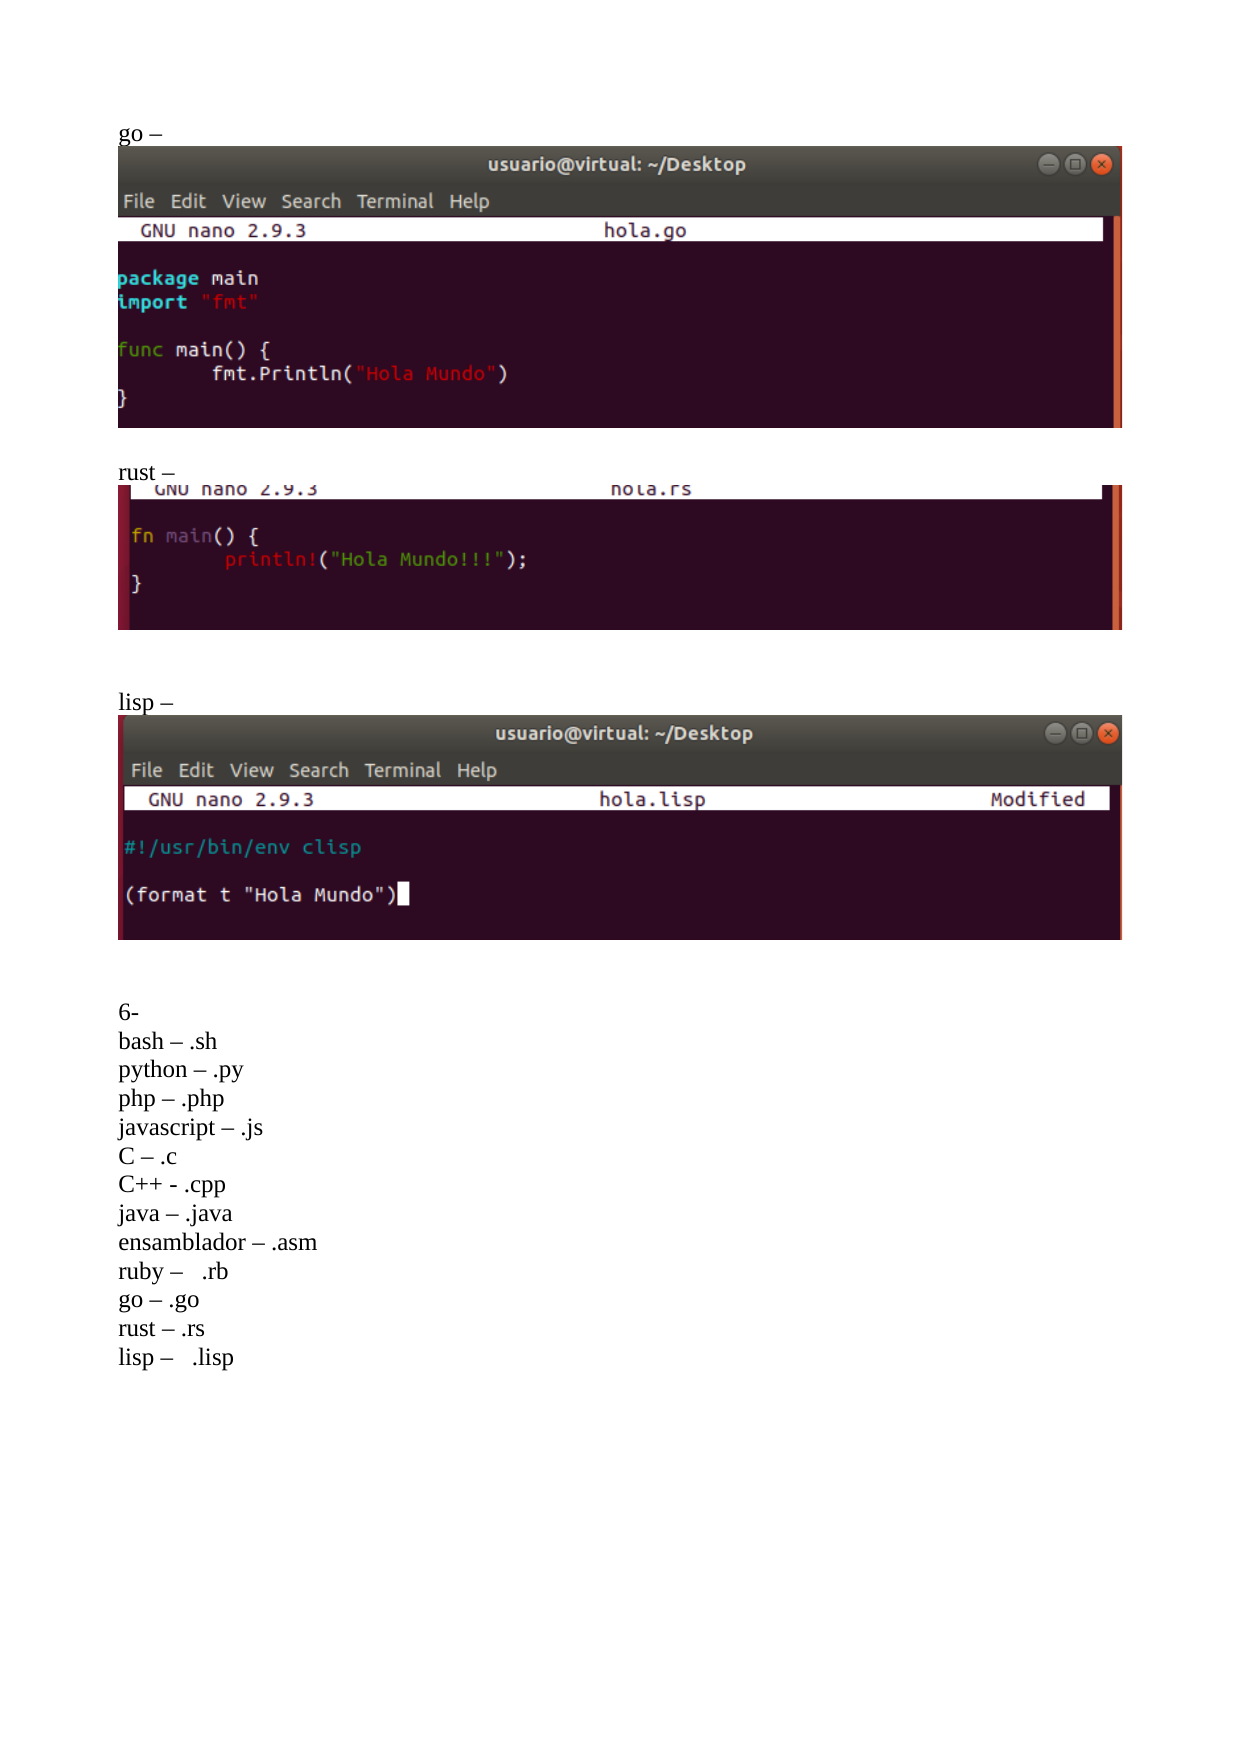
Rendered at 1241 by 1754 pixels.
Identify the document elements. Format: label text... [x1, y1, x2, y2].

text lisp – .lisp [118, 1342, 1122, 1371]
text ruby – .rb [118, 1256, 1122, 1284]
text java – .java [118, 1198, 1122, 1227]
text C++ - .cpp [118, 1169, 1122, 1198]
text go – [118, 118, 1122, 146]
text rust – .rs [118, 1313, 1122, 1342]
text rust – [118, 457, 1122, 485]
text javascript – .js [118, 1112, 1122, 1141]
text C – .c [118, 1141, 1122, 1169]
text go – .go [118, 1284, 1122, 1313]
text php – .php [118, 1083, 1122, 1112]
picture [118, 485, 1123, 630]
text lisp – [118, 687, 1122, 715]
text ensamblador – .asm [118, 1227, 1122, 1256]
text python – .py [118, 1054, 1122, 1083]
picture [118, 715, 1123, 940]
picture [118, 146, 1123, 428]
text bash – .sh [118, 1026, 1122, 1054]
text 6- [118, 997, 1122, 1026]
